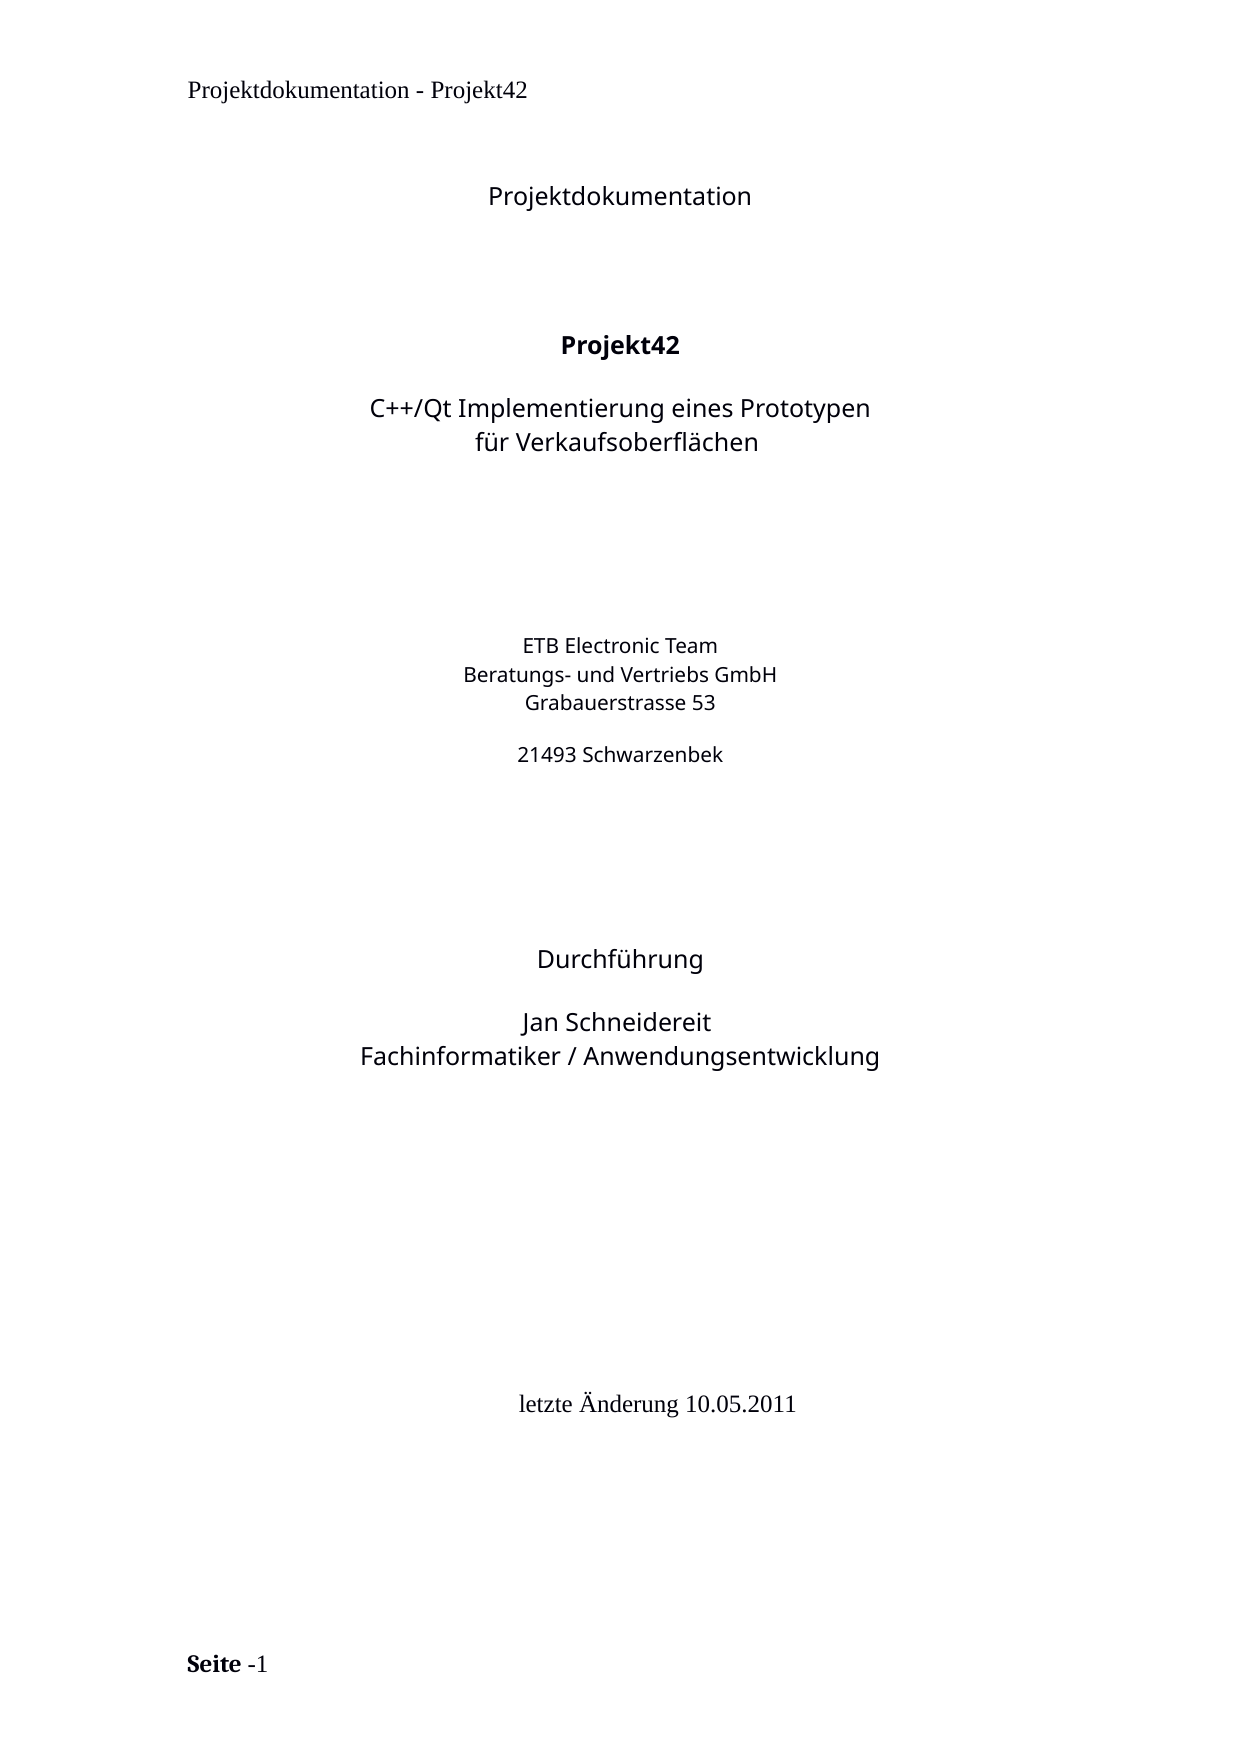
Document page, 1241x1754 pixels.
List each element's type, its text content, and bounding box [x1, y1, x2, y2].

text Durchführung [187, 942, 1053, 976]
text Grabauerstrasse 53 [187, 688, 1053, 717]
text 21493 Schwarzenbek [187, 740, 1053, 769]
text letzte Änderung 10.05.2011 [262, 1389, 1053, 1418]
text C++/Qt Implementierung eines Prototypen [187, 391, 1053, 425]
text ETB Electronic Team [187, 631, 1053, 660]
text für Verkaufsoberflächen [187, 425, 1053, 459]
text Fachinformatiker / Anwendungsentwicklung [187, 1039, 1053, 1073]
text Projektdokumentation [187, 179, 1053, 213]
text Jan Schneidereit [187, 1005, 1053, 1039]
text Beratungs- und Vertriebs GmbH [187, 660, 1053, 688]
text Projekt42 [187, 328, 1053, 362]
